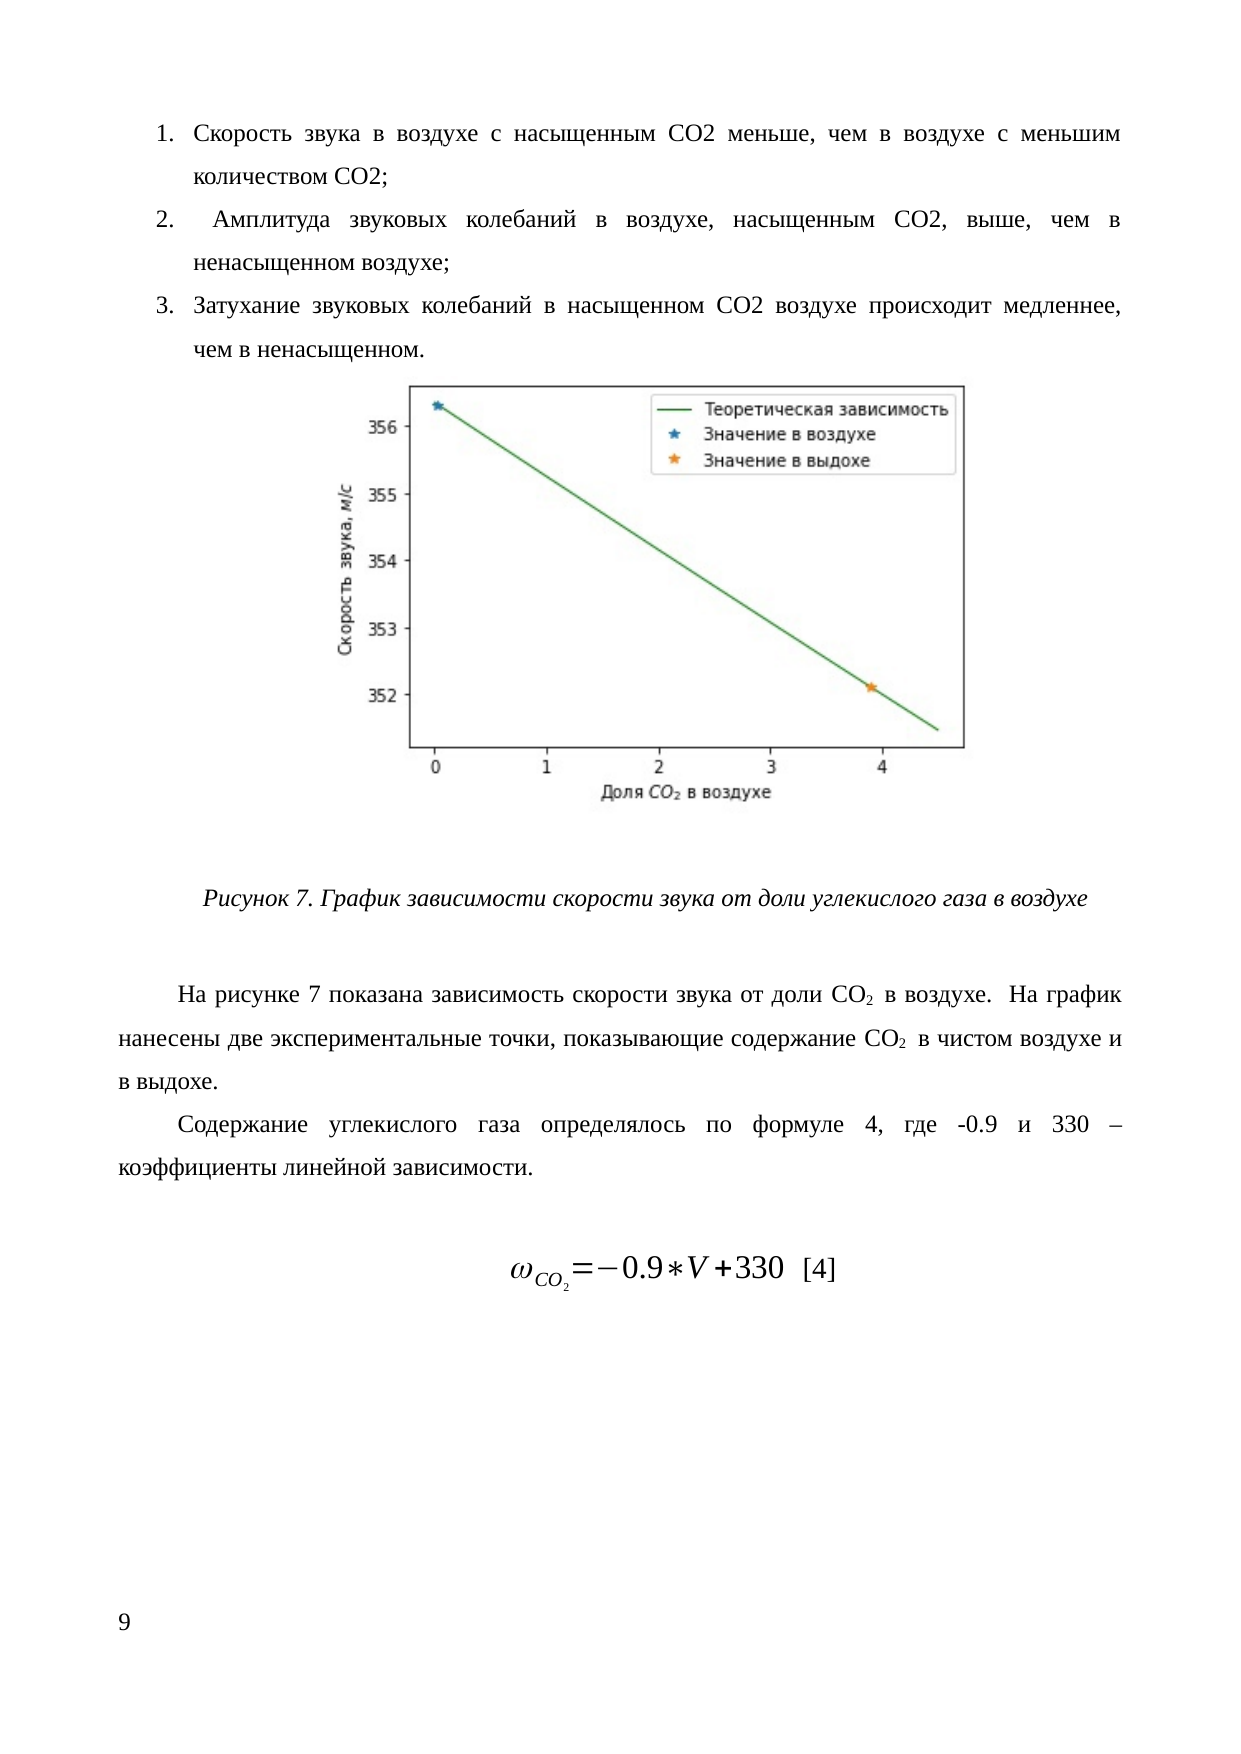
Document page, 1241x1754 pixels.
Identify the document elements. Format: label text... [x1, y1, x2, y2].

list Скорость звука в воздухе с насыщенным CO2 меньше, чем в воздухе с меньшим количеством CO2; [156, 118, 1122, 190]
text Содержание углекислого газа определялось по формуле 4, где -0.9 и 330 – коэффициенты линейной зависимости. [118, 1109, 1122, 1181]
picture [325, 376, 975, 815]
list Затухание звуковых колебаний в насыщенном CO2 воздухе происходит медленнее, чем в ненасыщенном. [156, 291, 1122, 362]
text [4] [295, 1249, 1016, 1294]
text На рисунке 7 показана зависимость скорости звука от доли CO2 в воздухе. На график нанесены две экспериментальные точки, показывающие содержание CO2 в чистом воздухе и в выдохе. [118, 979, 1122, 1094]
list Амплитуда звуковых колебаний в воздухе, насыщенным CO2, выше, чем в ненасыщенном воздухе; [156, 204, 1122, 276]
text Рисунок 7. График зависимости скорости звука от доли углекислого газа в воздухе [118, 883, 1122, 911]
